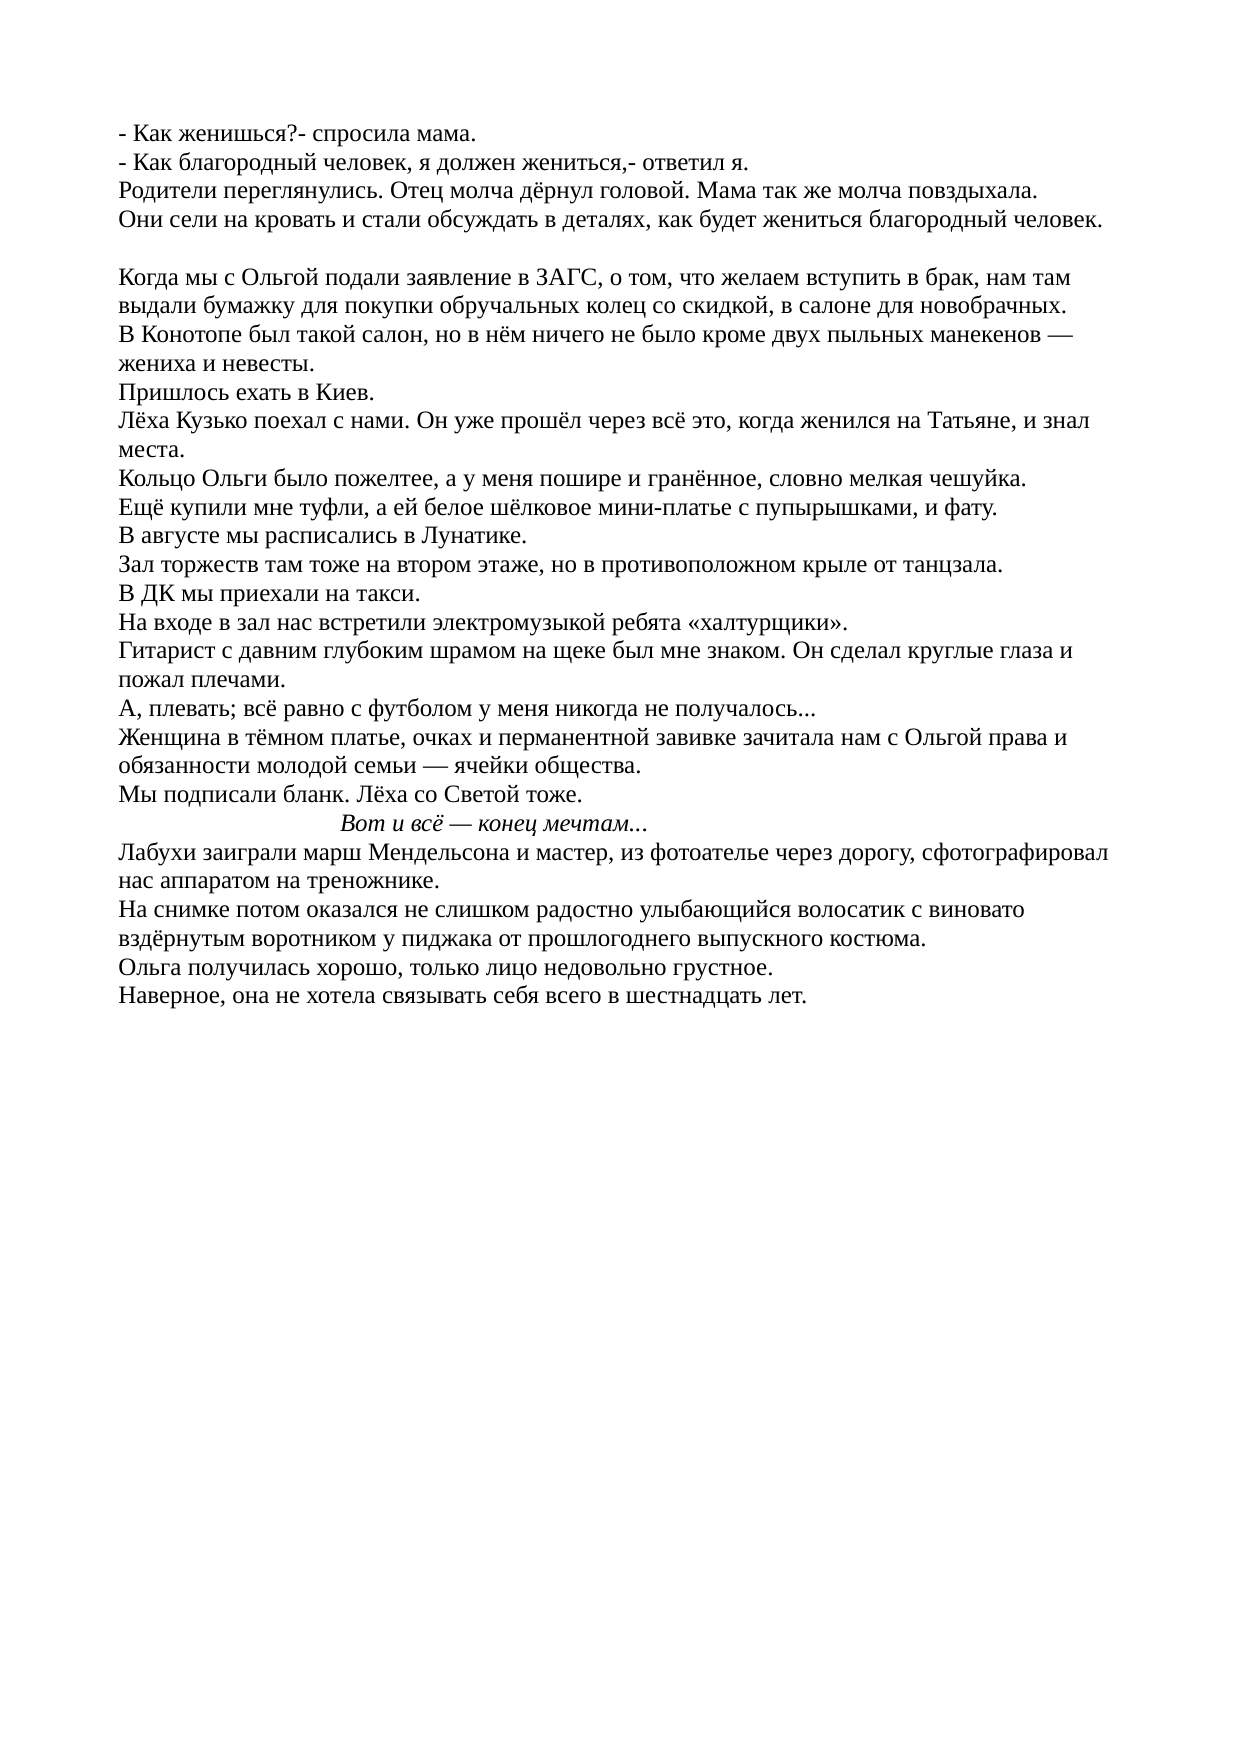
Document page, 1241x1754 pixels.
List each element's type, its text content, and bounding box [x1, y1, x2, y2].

text Когда мы с Ольгой подали заявление в ЗАГС, о том, что желаем вступить в брак, нам там выдали бумажку для покупки обручальных колец со скидкой, в салоне для новобрачных. [118, 262, 1122, 319]
text На снимке потом оказался не слишком радостно улыбающийся волосатик с виновато вздёрнутым воротником у пиджака от прошлогоднего выпускного костюма. [118, 894, 1122, 952]
text Гитарист с давним глубоким шрамом на щеке был мне знаком. Он сделал круглые глаза и пожал плечами. [118, 636, 1122, 693]
text Пришлось ехать в Киев. [118, 377, 1122, 406]
text Наверное, она не хотела связывать себя всего в шестнадцать лет. [118, 981, 1122, 1009]
text Они сели на кровать и стали обсуждать в деталях, как будет жениться благородный человек. [118, 204, 1122, 233]
text Родители переглянулись. Отец молча дёрнул головой. Мама так же молча повздыхала. [118, 176, 1122, 204]
text Лабухи заиграли марш Мендельсона и мастер, из фотоателье через дорогу, сфотографировал нас аппаратом на треножнике. [118, 837, 1122, 894]
text Женщина в тёмном платье, очках и перманентной завивке зачитала нам с Ольгой права и обязанности молодой семьи — ячейки общества. [118, 722, 1122, 779]
text Ольга получилась хорошо, только лицо недовольно грустное. [118, 952, 1122, 981]
text Кольцо Ольги было пожелтее, а у меня пошире и гранённое, словно мелкая чешуйка. [118, 463, 1122, 492]
text Лёха Кузько поехал с нами. Он уже прошёл через всё это, когда женился на Татьяне, и знал места. [118, 406, 1122, 463]
text А, плевать; всё равно с футболом у меня никогда не получалось... [118, 693, 1122, 722]
text В августе мы расписались в Лунатике. [118, 521, 1122, 549]
text - Как женишься?- спросила мама. [118, 118, 1122, 147]
text Мы подписали бланк. Лёха со Светой тоже. [118, 779, 1122, 808]
text Ещё купили мне туфли, а ей белое шёлковое мини-платье с пупырышками, и фату. [118, 492, 1122, 521]
text В Конотопе был такой салон, но в нём ничего не было кроме двух пыльных манекенов — жениха и невесты. [118, 319, 1122, 377]
text В ДК мы приехали на такси. [118, 578, 1122, 607]
text Зал торжеств там тоже на втором этаже, но в противоположном крыле от танцзала. [118, 549, 1122, 578]
text На входе в зал нас встретили электромузыкой ребята «халтурщики». [118, 607, 1122, 636]
text - Как благородный человек, я должен жениться,- ответил я. [118, 147, 1122, 176]
text Вот и всё — конец мечтам... [118, 808, 1122, 837]
